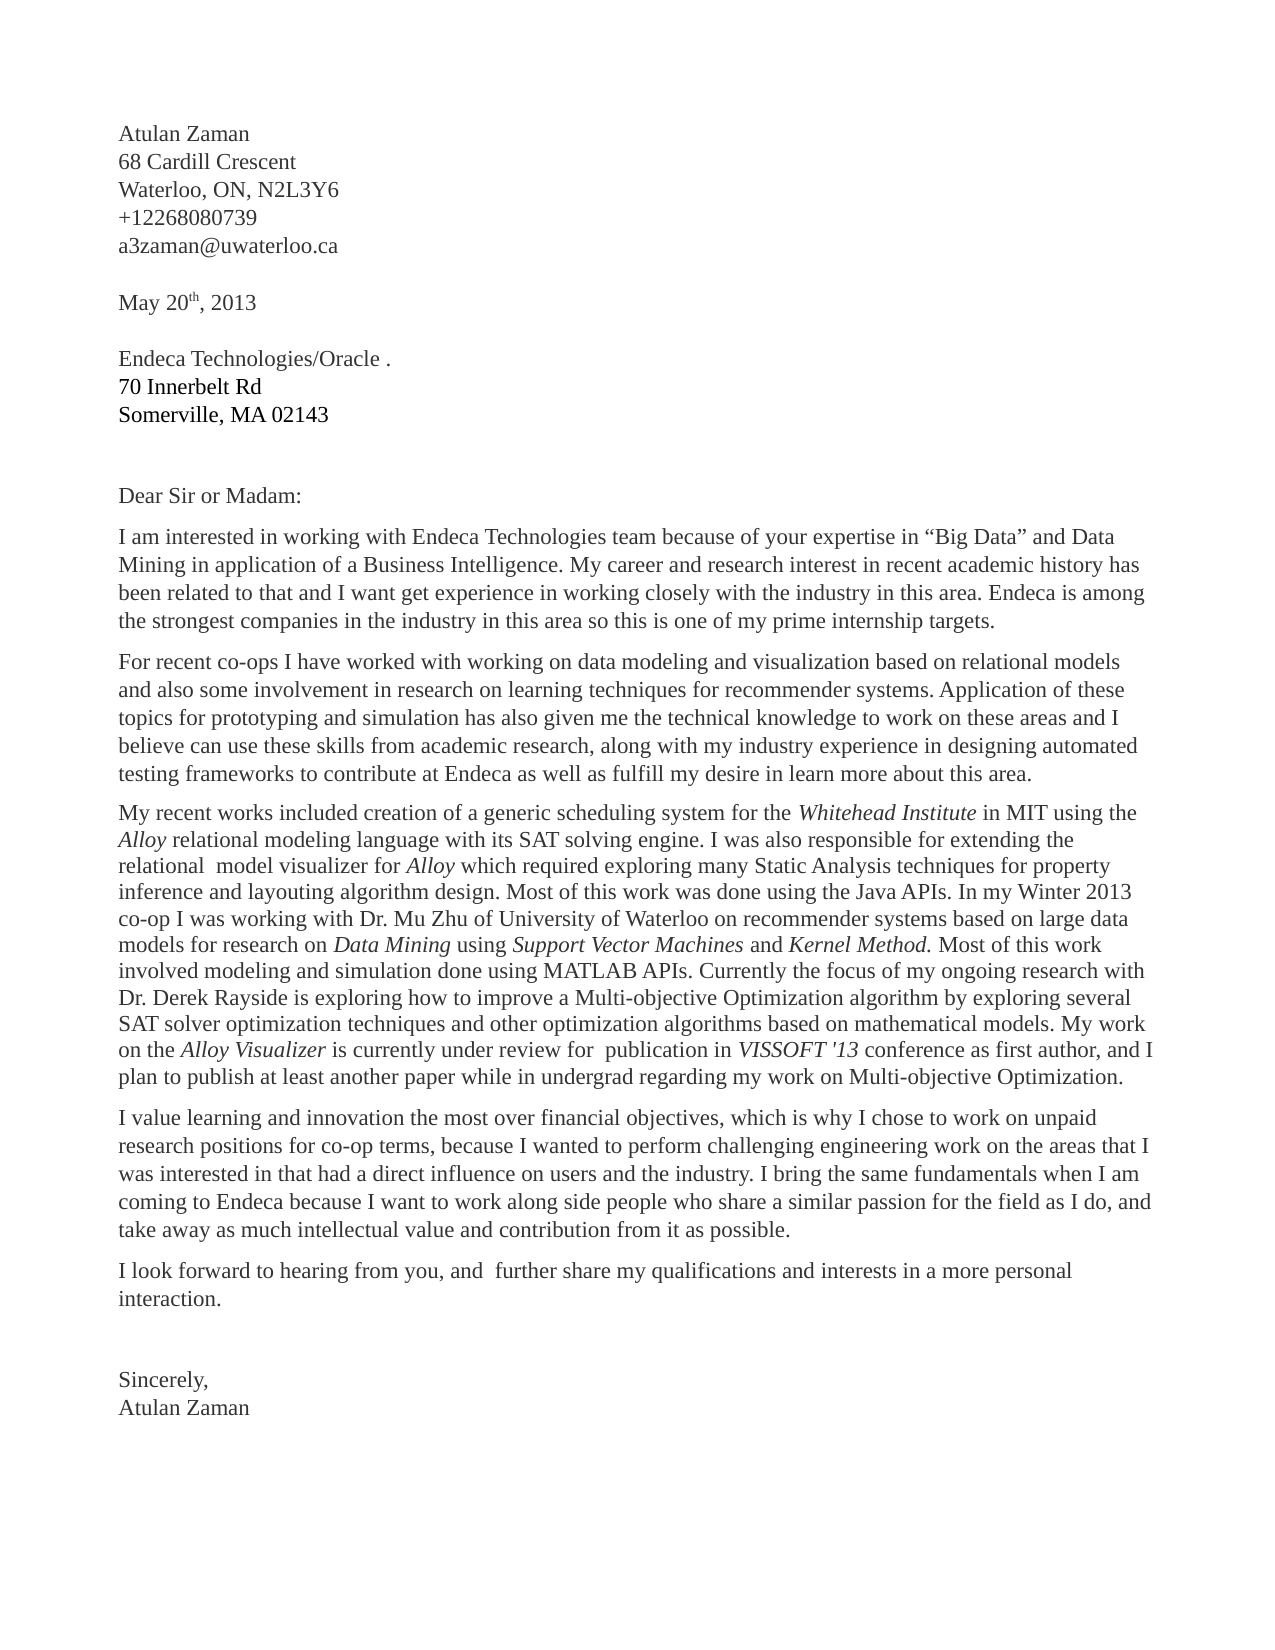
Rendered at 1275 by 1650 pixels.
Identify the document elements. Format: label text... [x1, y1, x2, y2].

text I am interested in working with Endeca Technologies team because of your expertise in “Big Data” and Data Mining in application of a Business Intelligence. My career and research interest in recent academic history has been related to that and I want get experience in working closely with the industry in this area. Endeca is among the strongest companies in the industry in this area so this is one of my prime internship targets. [118, 521, 1157, 634]
text I look forward to hearing from you, and further share my qualifications and interests in a more personal interaction. [118, 1255, 1157, 1311]
text For recent co-ops I have worked with working on data modeling and visualization based on relational models and also some involvement in research on learning techniques for recommender systems. Application of these topics for prototyping and simulation has also given me the technical knowledge to work on these areas and I believe can use these skills from academic research, along with my industry experience in designing automated testing frameworks to contribute at Endeca as well as fulfill my desire in learn more about this area. [118, 646, 1157, 787]
text My recent works included creation of a generic scheduling system for the Whitehead Institute in MIT using the Alloy relational modeling language with its SAT solving engine. I was also responsible for extending the relational model visualizer for Alloy which required exploring many Static Analysis techniques for property inference and layouting algorithm design. Most of this work was done using the Java APIs. In my Winter 2013 co-op I was working with Dr. Mu Zhu of University of Waterloo on recommender systems based on large data models for research on Data Mining using Support Vector Machines and Kernel Method. Most of this work involved modeling and simulation done using MATLAB APIs. Currently the focus of my ongoing research with Dr. Derek Rayside is exploring how to improve a Multi-objective Optimization algorithm by exploring several SAT solver optimization techniques and other optimization algorithms based on mathematical models. My work on the Alloy Visualizer is currently under review for publication in VISSOFT '13 conference as first author, and I plan to publish at least another paper while in undergrad regarding my work on Multi-objective Optimization. [118, 799, 1157, 1089]
text I value learning and innovation the most over financial objectives, which is why I chose to work on unpaid research positions for co-op terms, because I wanted to perform challenging engineering work on the areas that I was interested in that had a direct influence on users and the industry. I bring the same fundamentals when I am coming to Endeca because I want to work along side people who share a similar passion for the field as I do, and take away as much intellectual value and contribution from it as possible. [118, 1102, 1157, 1242]
text Dear Sir or Madam: [118, 481, 1157, 509]
text Atulan Zaman 68 Cardill Crescent Waterloo, ON, N2L3Y6 +12268080739 a3zaman@uwaterloo.ca May 20th, 2013 Endeca Technologies/Oracle . 70 Innerbelt Rd Somerville, MA 02143 [118, 118, 1157, 427]
text Sincerely, Atulan Zaman [118, 1364, 1157, 1421]
